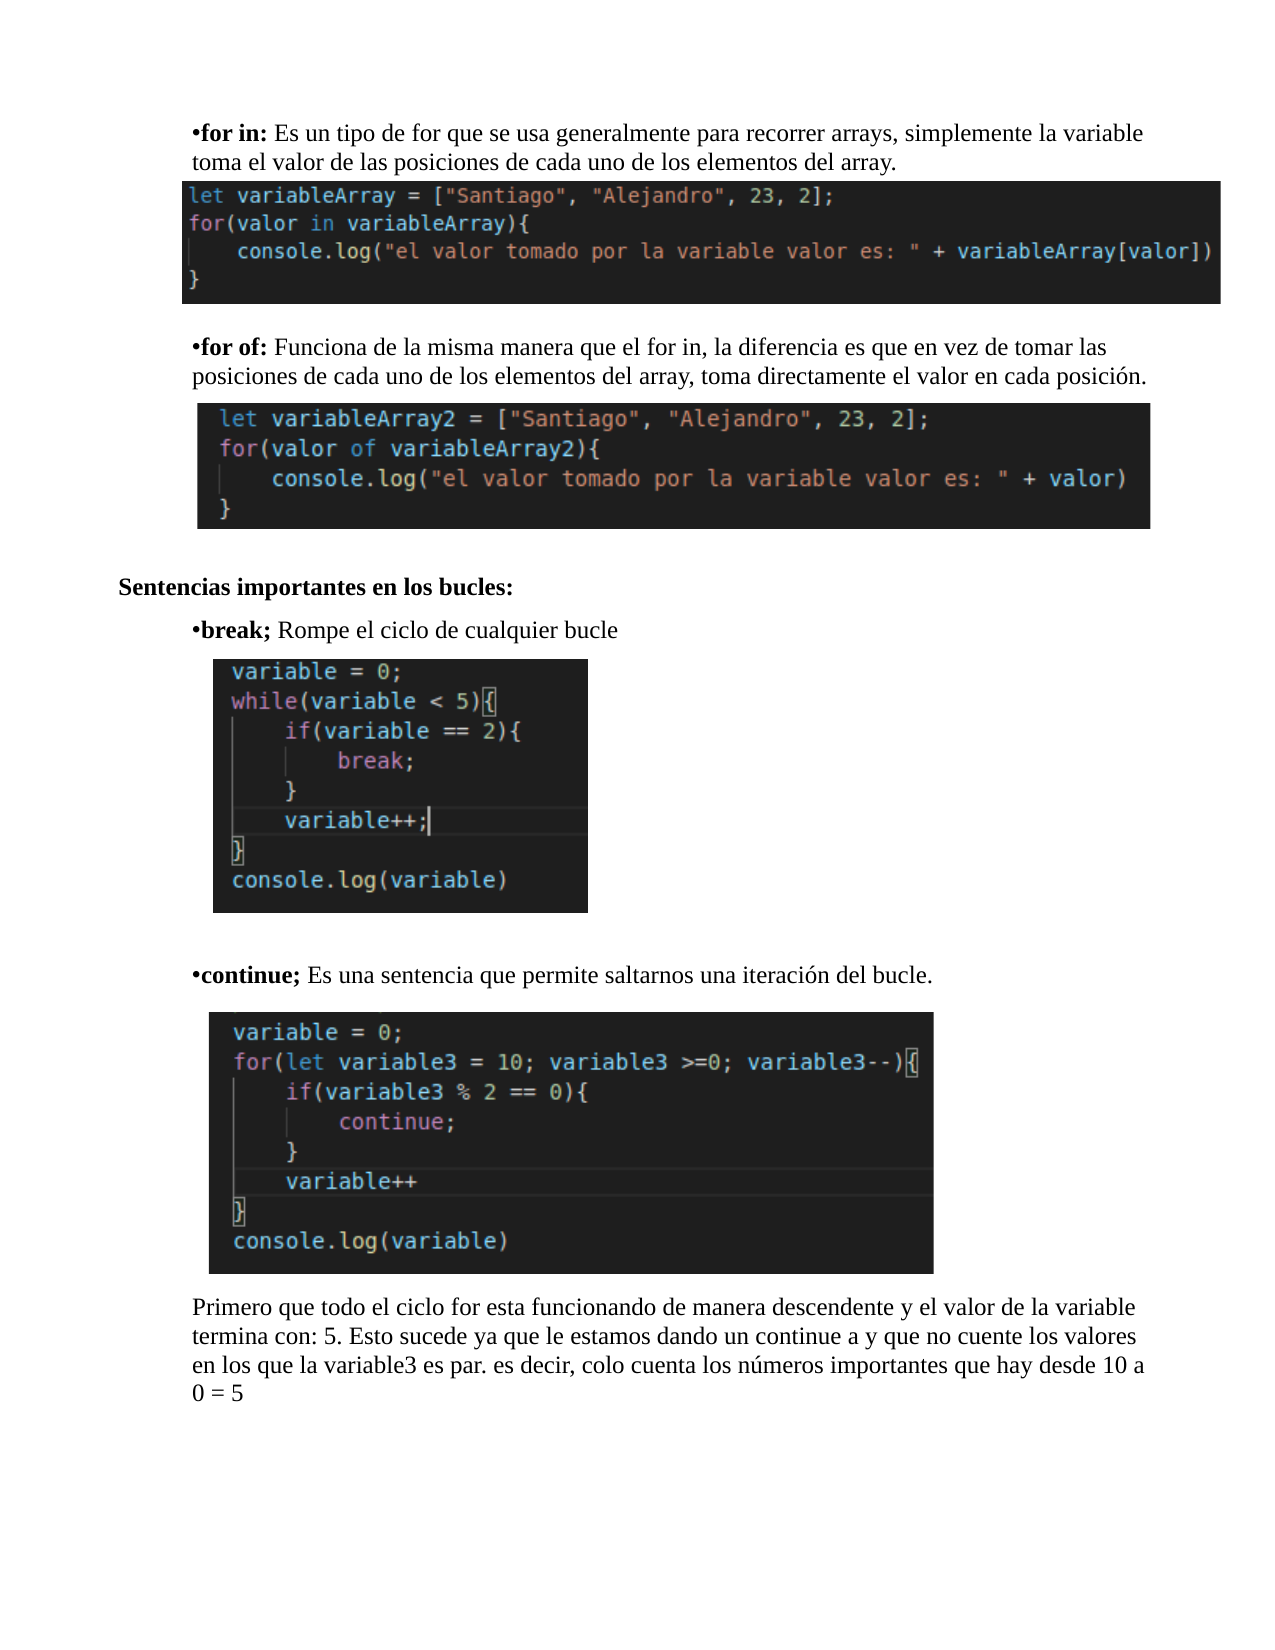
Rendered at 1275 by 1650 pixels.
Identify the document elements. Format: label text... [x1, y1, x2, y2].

list for in: Es un tipo de for que se usa generalmente para recorrer arrays, simplemente la variable toma el valor de las posiciones de cada uno de los elementos del array. [118, 118, 1157, 332]
list Primero que todo el ciclo for esta funcionando de manera descendente y el valor de la variable termina con: 5. Esto sucede ya que le estamos dando un continue a y que no cuente los valores en los que la variable3 es par. es decir, colo cuenta los números importantes que hay desde 10 a 0 = 5 [118, 1292, 1157, 1407]
list break; Rompe el ciclo de cualquier bucle [118, 615, 1157, 673]
list for of: Funciona de la misma manera que el for in, la diferencia es que en vez de tomar las posiciones de cada uno de los elementos del array, toma directamente el valor en cada posición. [118, 332, 1157, 389]
picture [208, 1012, 934, 1274]
picture [197, 403, 1151, 529]
picture [182, 181, 1221, 304]
list continue; Es una sentencia que permite saltarnos una iteración del bucle. [118, 960, 1157, 1018]
picture [213, 659, 588, 913]
text Sentencias importantes en los bucles: [118, 572, 1157, 601]
